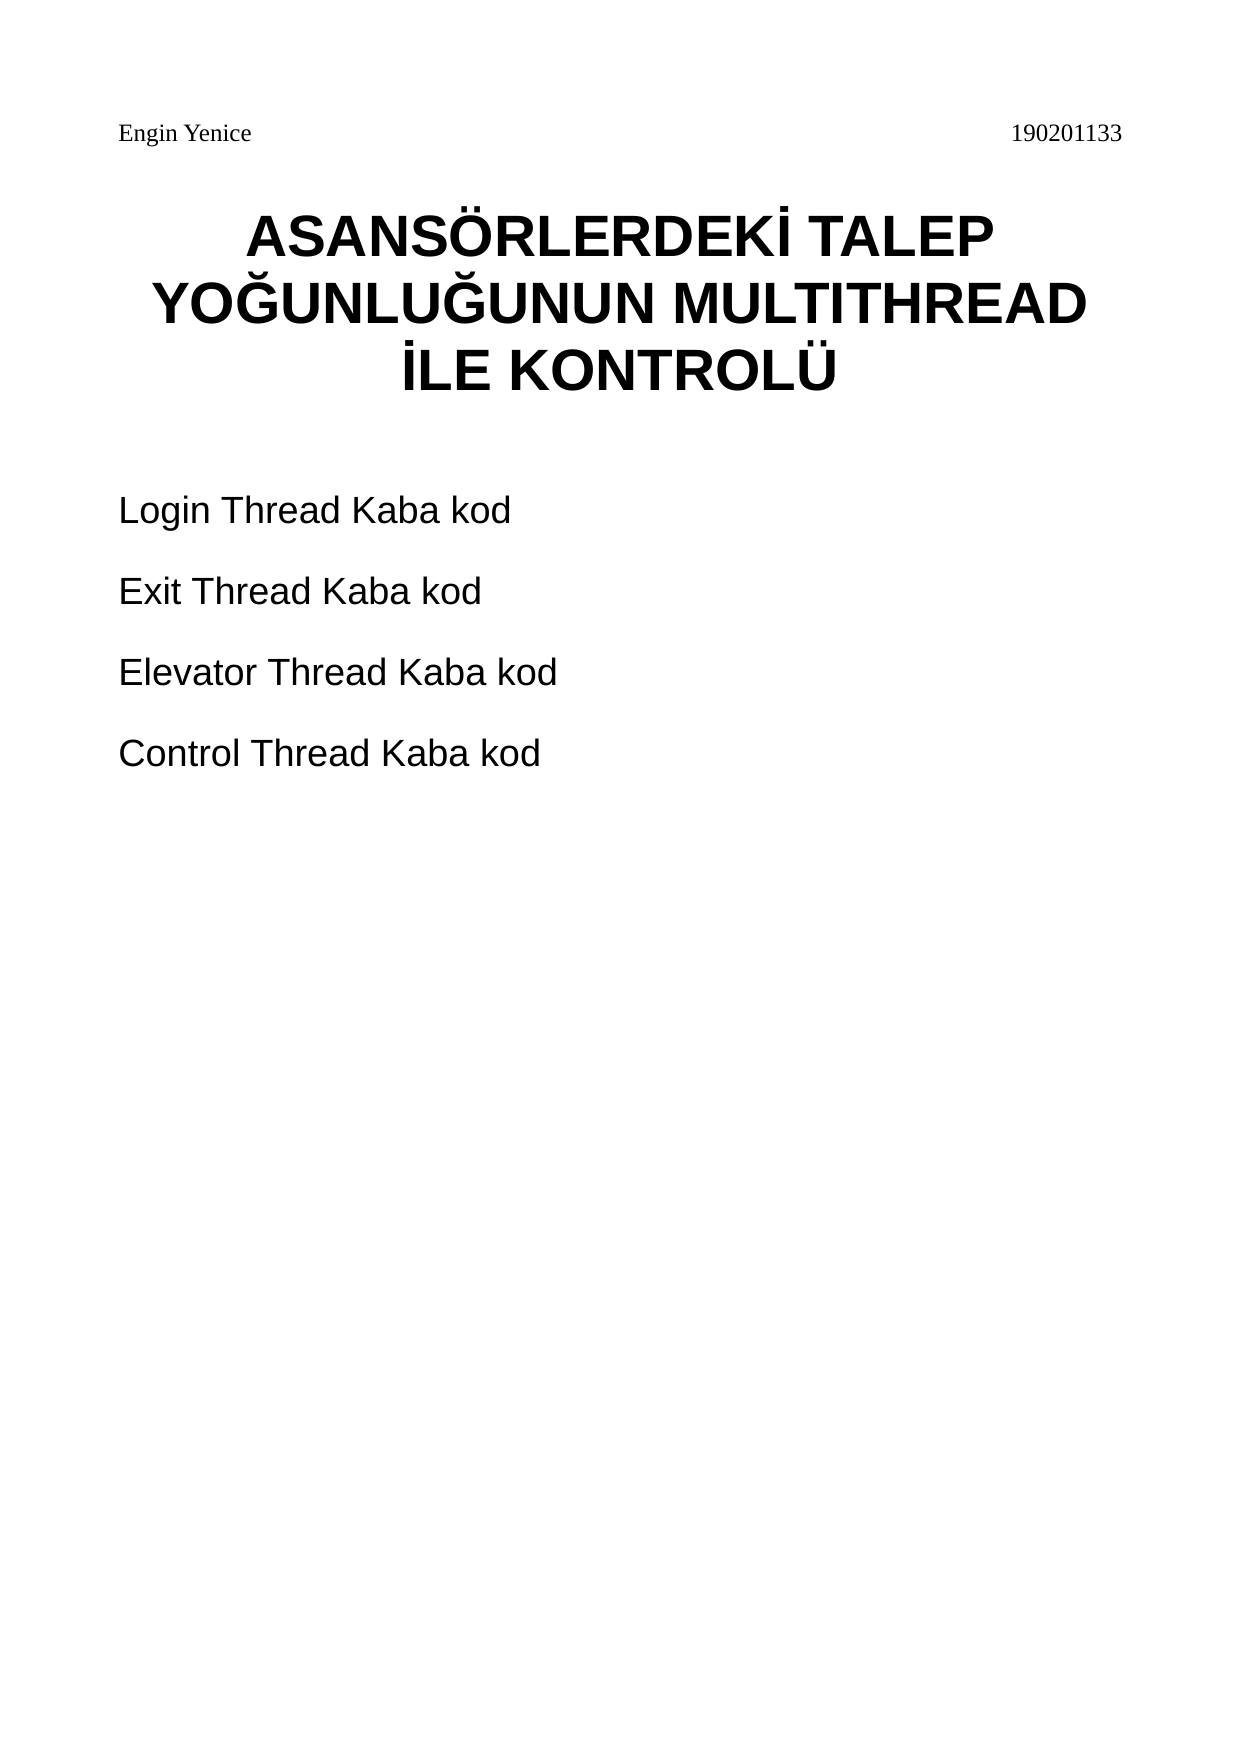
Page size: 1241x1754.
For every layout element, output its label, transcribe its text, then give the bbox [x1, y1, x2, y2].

title ASANSÖRLERDEKİ TALEP YOĞUNLUĞUNUN MULTITHREAD İLE KONTROLÜ [118, 201, 1122, 403]
subtitle Login Thread Kaba kod [118, 488, 1122, 531]
subtitle Exit Thread Kaba kod [118, 569, 1122, 612]
subtitle Elevator Thread Kaba kod [118, 650, 1122, 694]
subtitle Control Thread Kaba kod [118, 731, 1122, 775]
